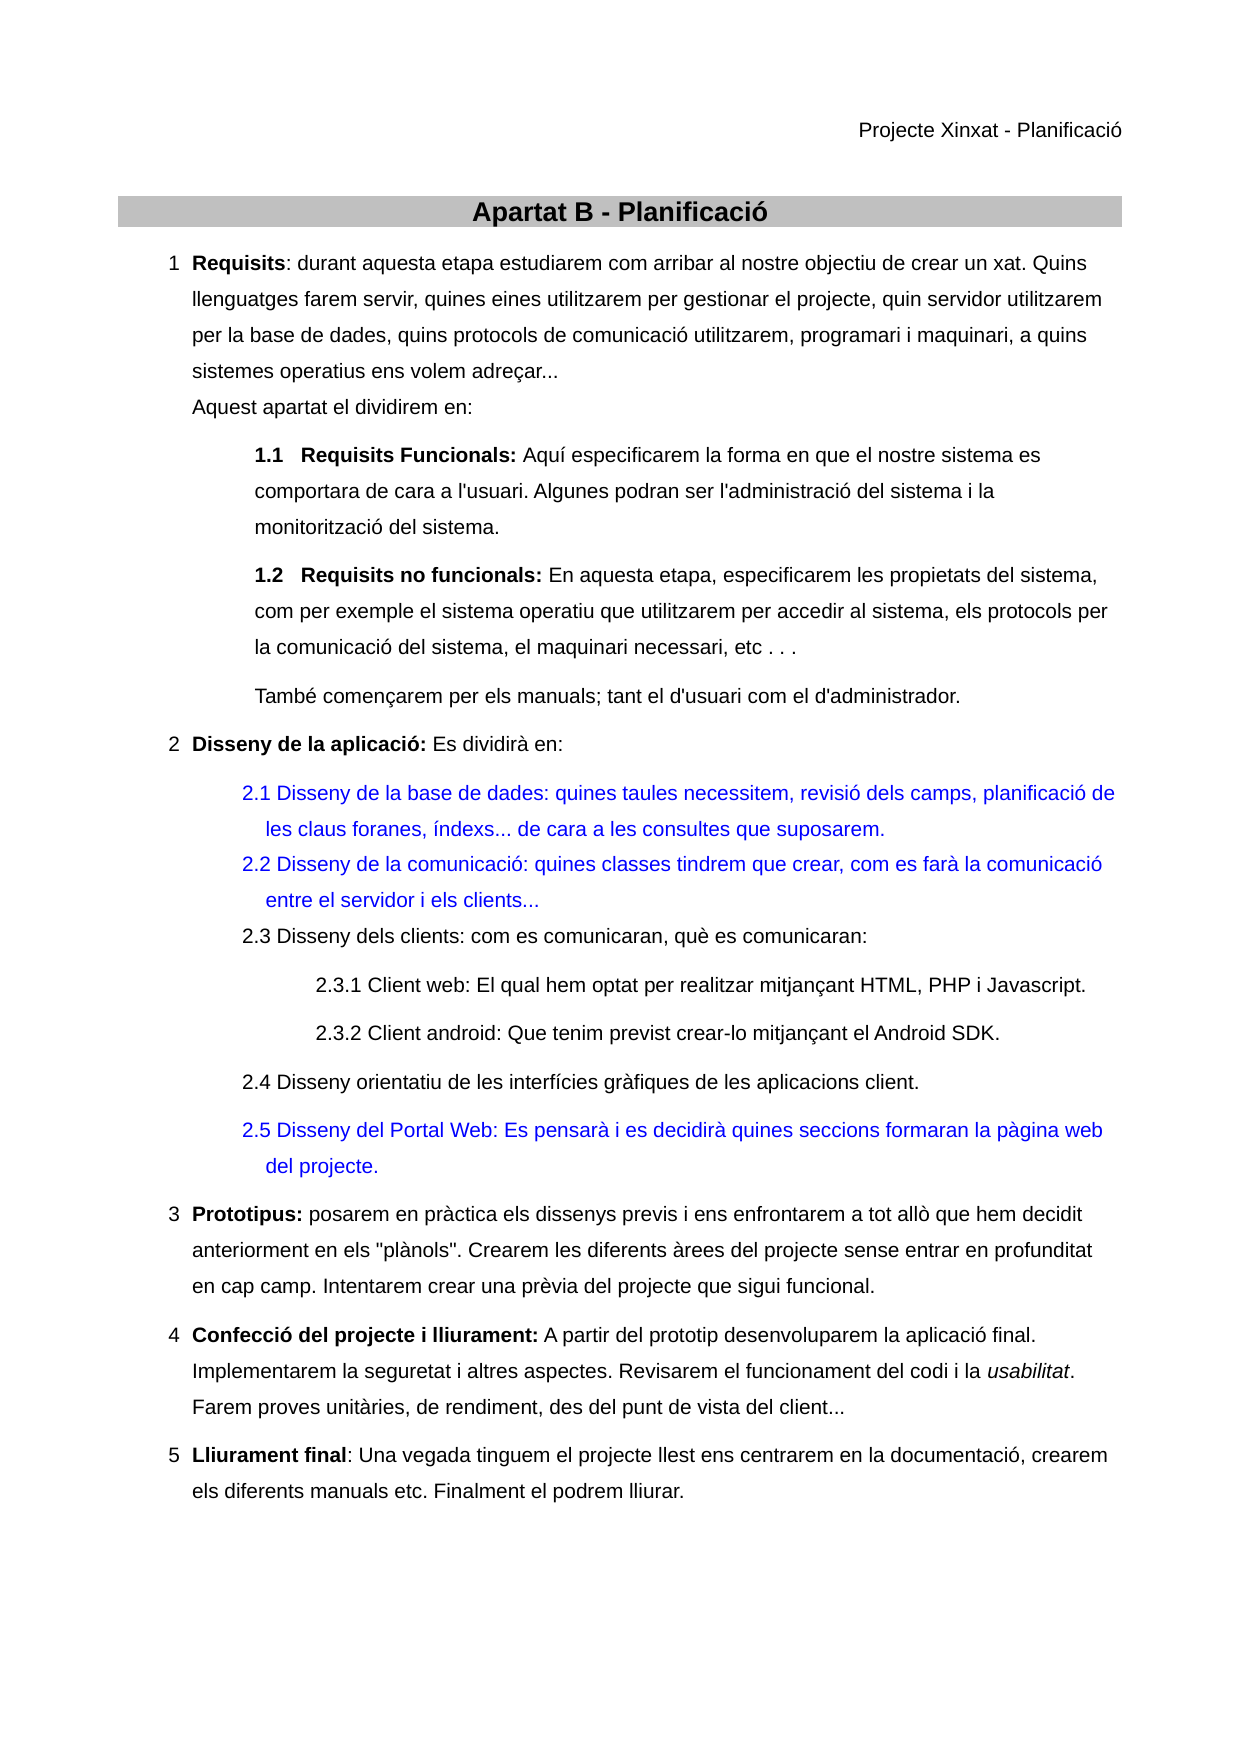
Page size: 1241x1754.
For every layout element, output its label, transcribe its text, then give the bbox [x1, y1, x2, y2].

list Prototipus: posarem en pràctica els dissenys previs i ens enfrontarem a tot allò que hem decidit anteriorment en els "plànols". Crearem les diferents àrees del projecte sense entrar en profunditat en cap camp. Intentarem crear una prèvia del projecte que sigui funcional. [162, 1202, 1122, 1298]
list També començarem per els manuals; tant el d'usuari com el d'administrador. [225, 683, 1122, 707]
list Disseny orientatiu de les interfícies gràfiques de les aplicacions client. [236, 1069, 1122, 1093]
list Confecció del projecte i lliurament: A partir del prototip desenvoluparem la aplicació final. Implementarem la seguretat i altres aspectes. Revisarem el funcionament del codi i la usabilitat. Farem proves unitàries, de rendiment, des del punt de vista del client... [162, 1323, 1122, 1418]
list Client web: El qual hem optat per realitzar mitjançant HTML, PHP i Javascript. [309, 973, 1122, 997]
list Client android: Que tenim previst crear-lo mitjançant el Android SDK. [309, 1021, 1122, 1045]
text Apartat B - Planificació [118, 196, 1122, 227]
list Disseny de la comunicació: quines classes tindrem que crear, com es farà la comunicació entre el servidor i els clients... [236, 852, 1122, 912]
list Disseny del Portal Web: Es pensarà i es decidirà quines seccions formaran la pàgina web del projecte. [236, 1118, 1122, 1178]
list Disseny dels clients: com es comunicaran, què es comunicaran: [236, 924, 1122, 948]
list 1.1 Requisits Funcionals: Aquí especificarem la forma en que el nostre sistema es comportara de cara a l'usuari. Algunes podran ser l'administració del sistema i la monitorització del sistema. [225, 443, 1122, 539]
list Disseny de la base de dades: quines taules necessitem, revisió dels camps, planificació de les claus foranes, índexs... de cara a les consultes que suposarem. [236, 780, 1122, 840]
list Requisits: durant aquesta etapa estudiarem com arribar al nostre objectiu de crear un xat. Quins llenguatges farem servir, quines eines utilitzarem per gestionar el projecte, quin servidor utilitzarem per la base de dades, quins protocols de comunicació utilitzarem, programari i maquinari, a quins sistemes operatius ens volem adreçar... Aquest apartat el dividirem en: [162, 251, 1122, 418]
list Lliurament final: Una vegada tinguem el projecte llest ens centrarem en la documentació, crearem els diferents manuals etc. Finalment el podrem lliurar. [162, 1443, 1122, 1503]
list Disseny de la aplicació: Es dividirà en: [162, 732, 1122, 756]
list 1.2 Requisits no funcionals: En aquesta etapa, especificarem les propietats del sistema, com per exemple el sistema operatiu que utilitzarem per accedir al sistema, els protocols per la comunicació del sistema, el maquinari necessari, etc . . . [225, 563, 1122, 659]
